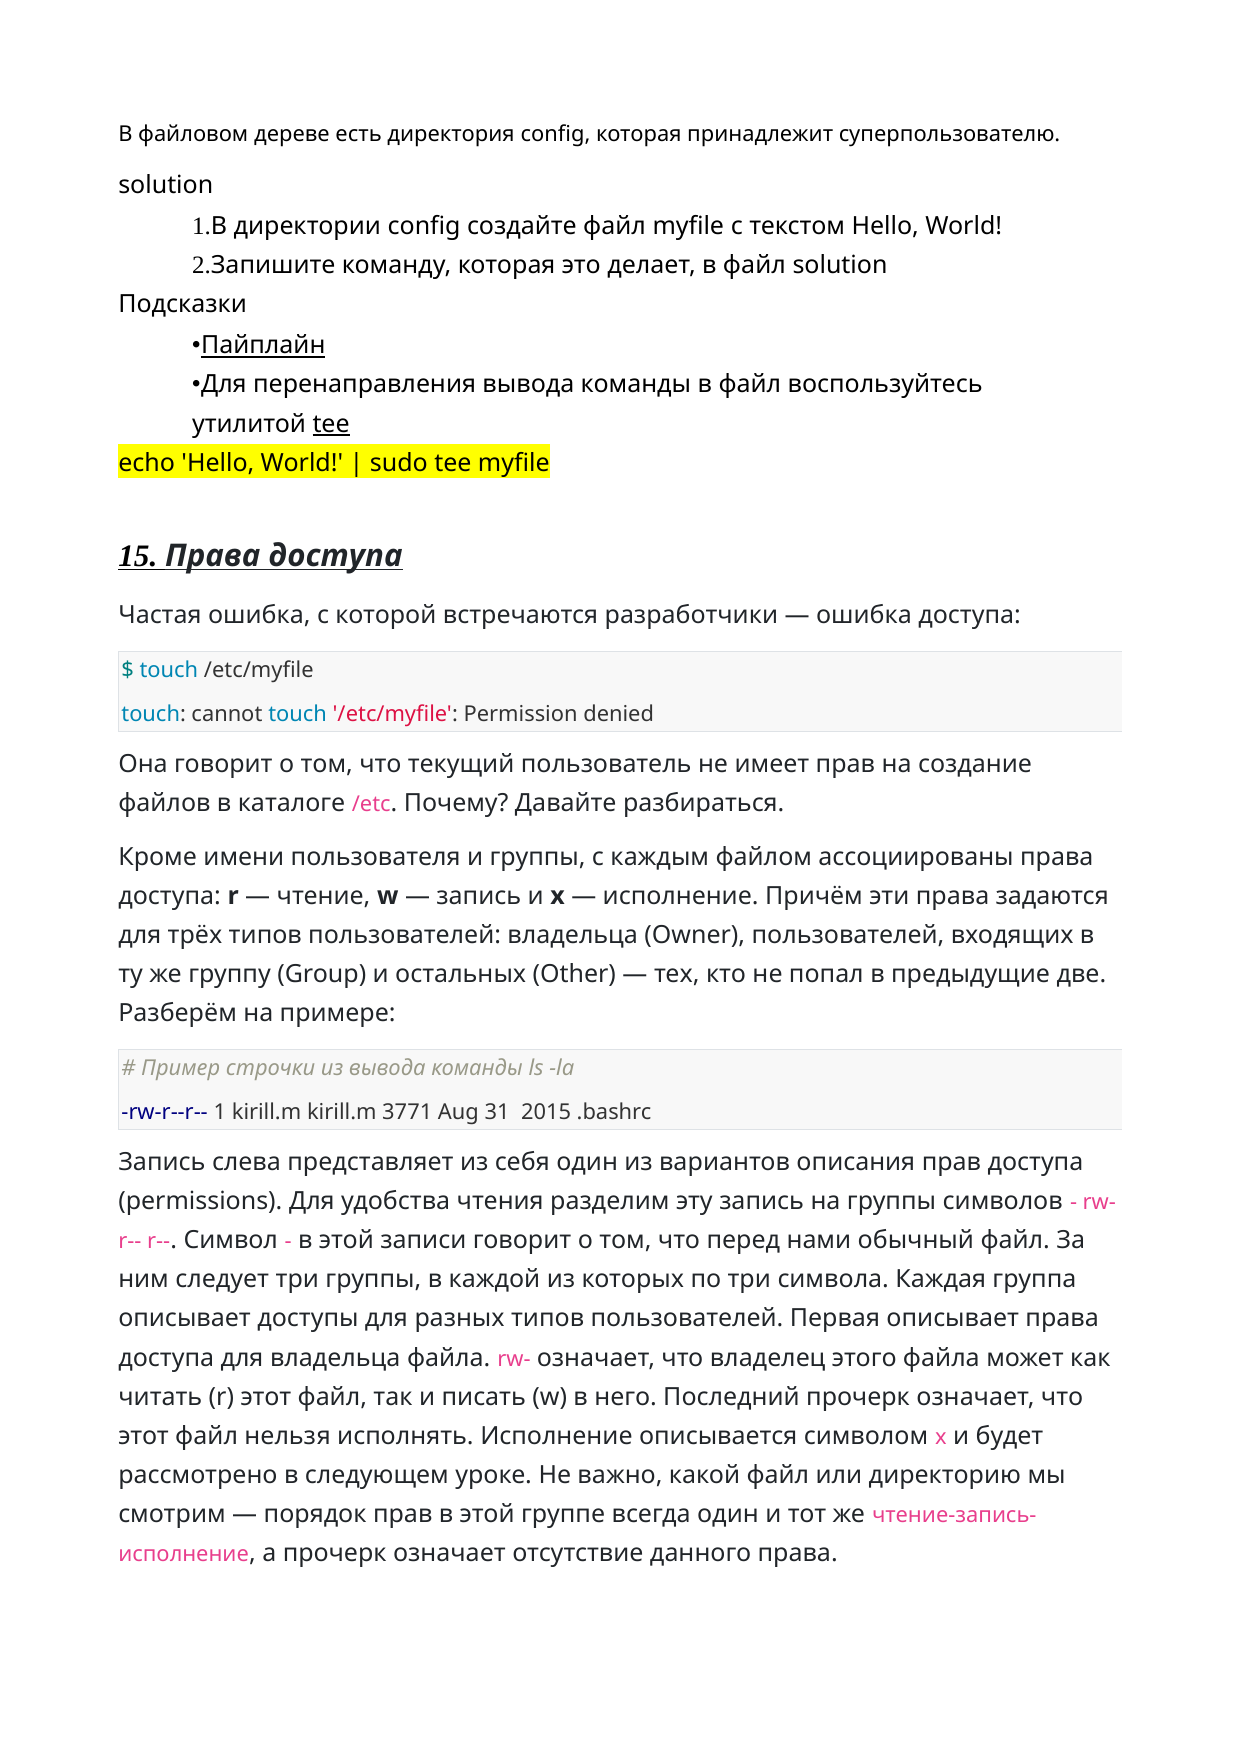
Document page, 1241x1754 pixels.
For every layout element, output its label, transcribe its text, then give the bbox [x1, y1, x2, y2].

text echo 'Hello, World!' | sudo tee myfile [118, 444, 1122, 478]
text В файловом дереве есть директория config, которая принадлежит суперпользователю. [118, 118, 1122, 148]
text Кроме имени пользователя и группы, с каждым файлом ассоциированы права доступа: r — чтение, w — запись и x — исполнение. Причём эти права задаются для трёх типов пользователей: владельца (Owner), пользователей, входящих в ту же группу (Group) и остальных (Other) — тех, кто не попал в предыдущие две. Разберём на примере: [118, 838, 1122, 1029]
text Запись слева представляет из себя один из вариантов описания прав доступа (permissions). Для удобства чтения разделим эту запись на группы символов - rw- r-- r--. Символ - в этой записи говорит о том, что перед нами обычный файл. За ним следует три группы, в каждой из которых по три символа. Каждая группа описывает доступы для разных типов пользователей. Первая описывает права доступа для владельца файла. rw- означает, что владелец этого файла может как читать (r) этот файл, так и писать (w) в него. Последний прочерк означает, что этот файл нельзя исполнять. Исполнение описывается символом x и будет рассмотрено в следующем уроке. Не важно, какой файл или директорию мы смотрим — порядок прав в этой группе всегда один и тот же чтение-запись-исполнение, а прочерк означает отсутствие данного права. [118, 1143, 1122, 1569]
text touch: cannot touch '/etc/myfile': Permission denied [119, 695, 1122, 731]
text Она говорит о том, что текущий пользователь не имеет прав на создание файлов в каталоге /etc. Почему? Давайте разбираться. [118, 745, 1122, 818]
list Запишите команду, которая это делает, в файл solution [118, 247, 1122, 281]
subtitle solution [118, 167, 1122, 201]
text # Пример строчки из вывода команды ls -la [119, 1050, 1122, 1081]
text $ touch /etc/myfile [119, 652, 1122, 683]
text 15. Права доступа [118, 498, 1122, 576]
text Частая ошибка, с которой встречаются разработчики — ошибка доступа: [118, 597, 1122, 631]
subtitle Подсказки [118, 286, 1122, 320]
list В директории config создайте файл myfile с текстом Hello, World! [118, 208, 1122, 242]
text -rw-r--r-- 1 kirill.m kirill.m 3771 Aug 31 2015 .bashrc [119, 1093, 1122, 1129]
list Для перенаправления вывода команды в файл воспользуйтесь утилитой tee [118, 366, 1122, 439]
list Пайплайн [118, 327, 1122, 361]
